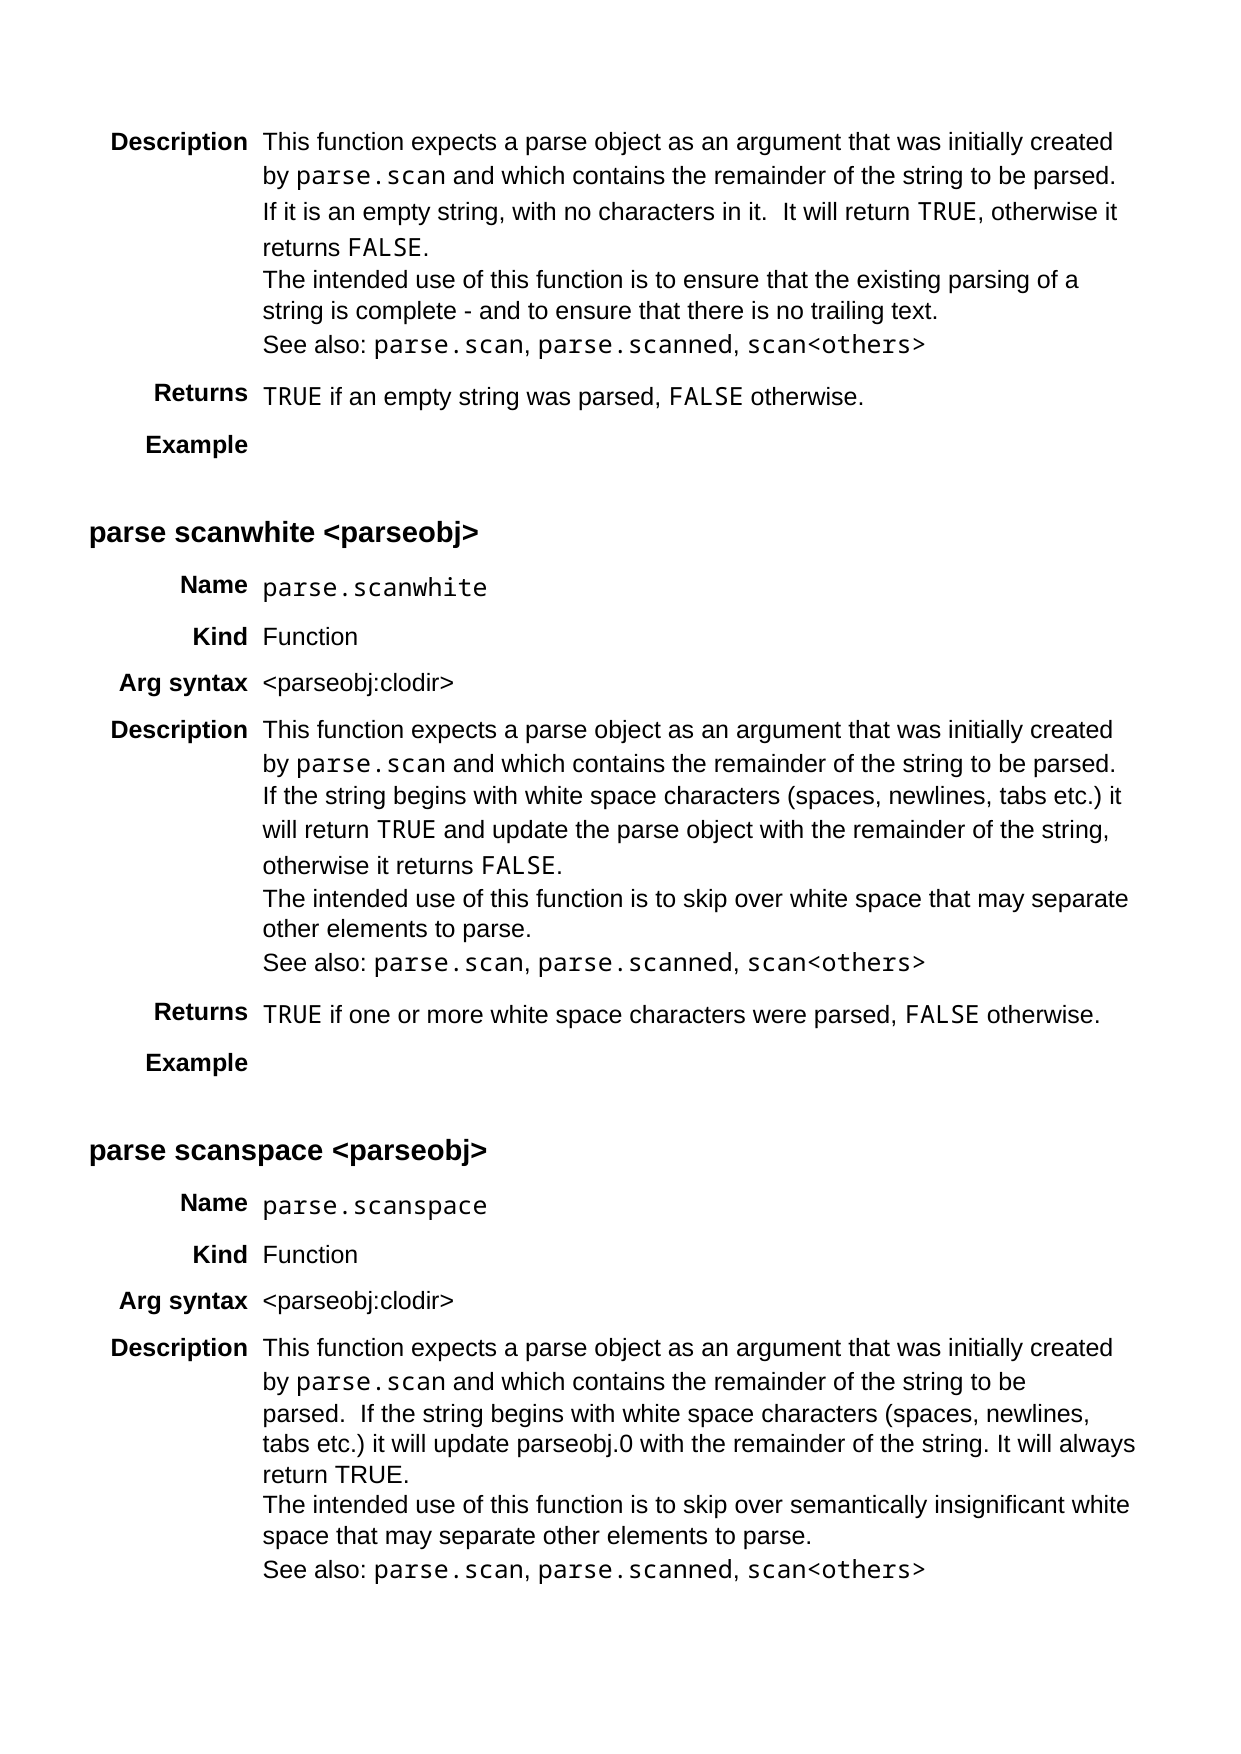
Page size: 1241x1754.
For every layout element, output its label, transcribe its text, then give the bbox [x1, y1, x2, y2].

table_cell Kind [89, 613, 259, 659]
table_cell Example [89, 421, 259, 468]
table_header Name [89, 1179, 259, 1231]
table_cell Function [260, 613, 1145, 659]
table_cell This function expects a parse object as an argument that was initially created by parse.scan and which contains the remainder of the string to be parsed. If it is an empty string, with no characters in it. It will return TRUE, otherwise it returns FALSE. The intended use of this function is to ensure that the existing parsing of a string is complete - and to ensure that there is no trailing text. See also: parse.scan, parse.scanned, scan<others> [260, 118, 1145, 369]
table_cell [260, 421, 1145, 468]
table_header Name [89, 561, 259, 613]
table_cell Description [89, 1324, 259, 1594]
table_cell TRUE if an empty string was parsed, FALSE otherwise. [260, 370, 1145, 421]
table_cell Description [89, 118, 259, 369]
table_cell Function [260, 1231, 1145, 1277]
table_cell Returns [89, 370, 259, 421]
subtitle parse scanspace <parseobj> [88, 1133, 1145, 1167]
table_cell Description [89, 706, 259, 988]
table_cell [260, 1039, 1145, 1086]
table_cell <parseobj:clodir> [260, 659, 1145, 706]
table_cell This function expects a parse object as an argument that was initially created by parse.scan and which contains the remainder of the string to be parsed. If the string begins with white space characters (spaces, newlines, tabs etc.) it will update parseobj.0 with the remainder of the string. It will always return TRUE. The intended use of this function is to skip over semantically insignificant white space that may separate other elements to parse. See also: parse.scan, parse.scanned, scan<others> [260, 1324, 1145, 1594]
table_cell This function expects a parse object as an argument that was initially created by parse.scan and which contains the remainder of the string to be parsed. If the string begins with white space characters (spaces, newlines, tabs etc.) it will return TRUE and update the parse object with the remainder of the string, otherwise it returns FALSE. The intended use of this function is to skip over white space that may separate other elements to parse. See also: parse.scan, parse.scanned, scan<others> [260, 706, 1145, 988]
table_header parse.scanwhite [260, 561, 1145, 613]
table_cell Returns [89, 988, 259, 1039]
table_cell <parseobj:clodir> [260, 1277, 1145, 1324]
subtitle parse scanwhite <parseobj> [88, 515, 1145, 549]
table_cell Example [89, 1039, 259, 1086]
table_cell Arg syntax [89, 1277, 259, 1324]
table_cell TRUE if one or more white space characters were parsed, FALSE otherwise. [260, 988, 1145, 1039]
table_header parse.scanspace [260, 1179, 1145, 1231]
table_cell Arg syntax [89, 659, 259, 706]
table_cell Kind [89, 1231, 259, 1277]
